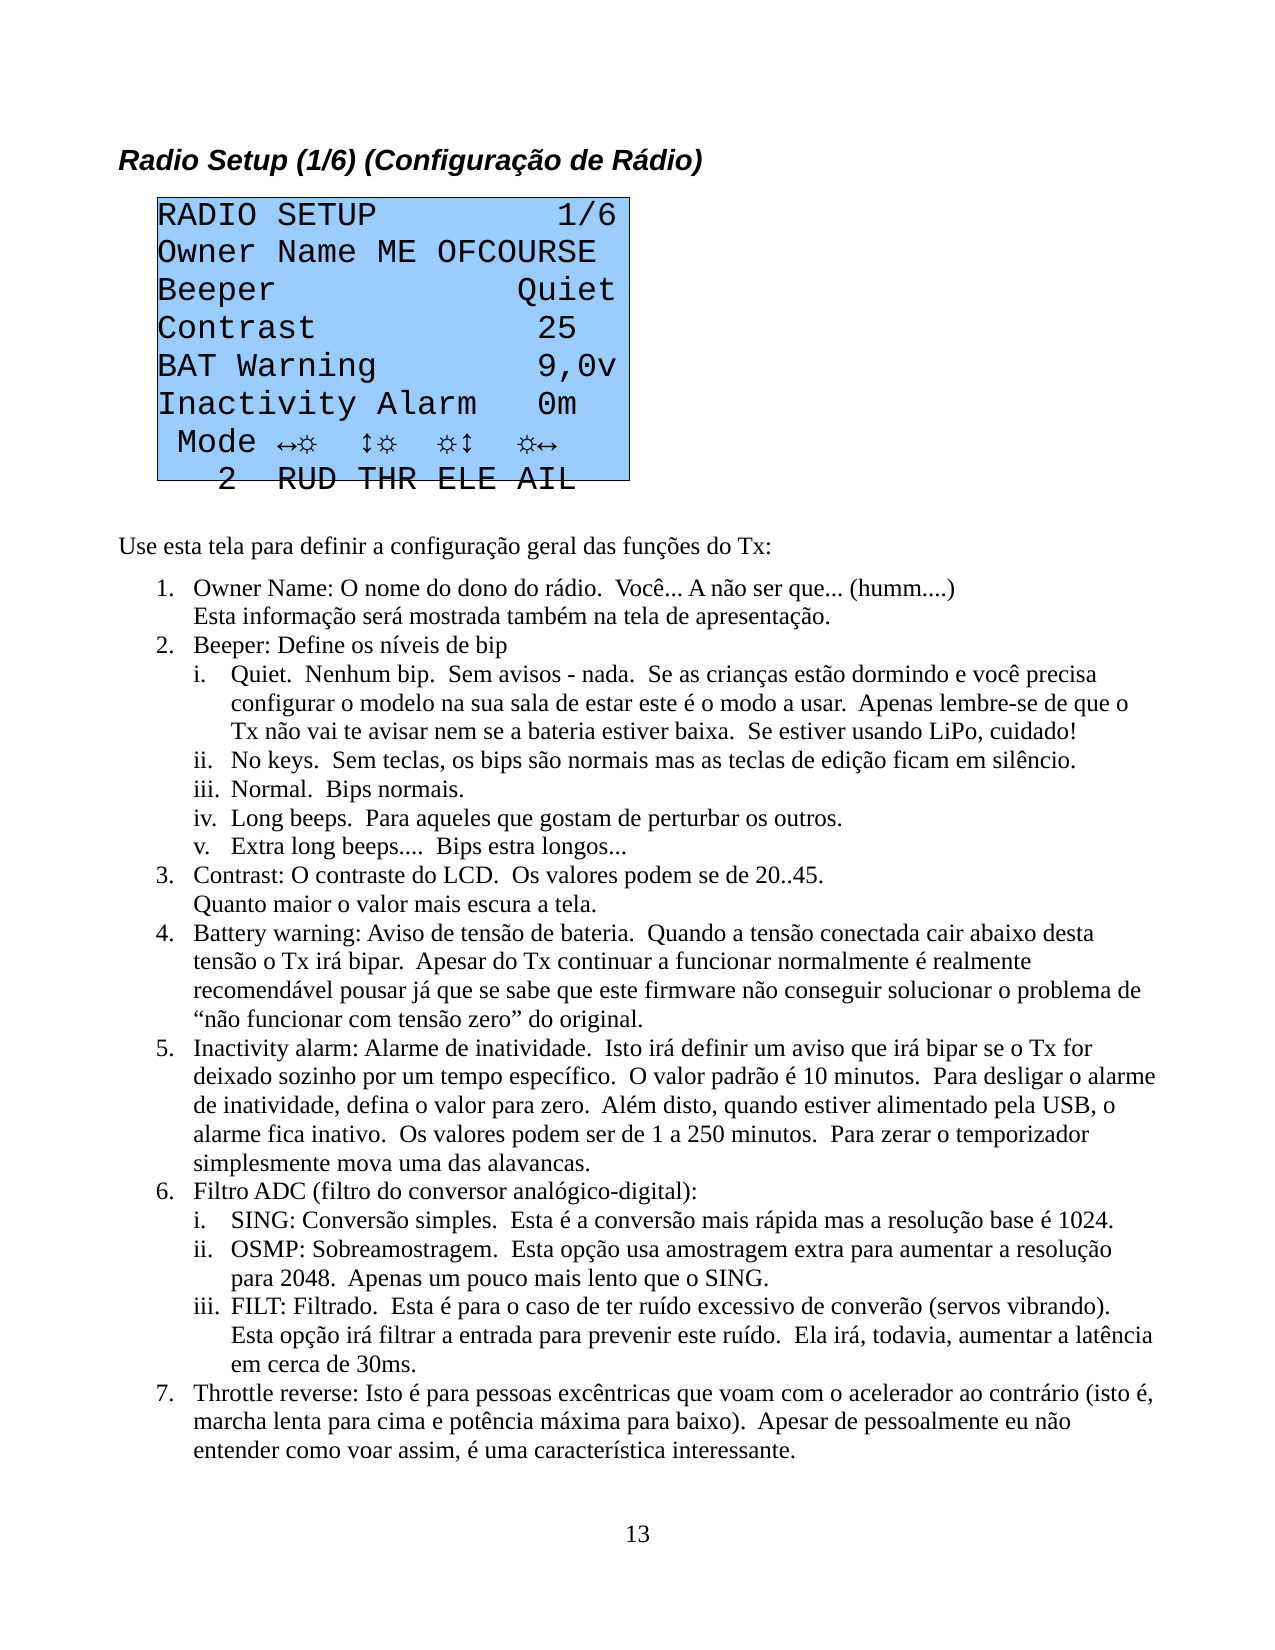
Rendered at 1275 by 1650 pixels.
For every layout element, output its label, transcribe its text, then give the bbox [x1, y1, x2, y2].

list Throttle reverse: Isto é para pessoas excêntricas que voam com o acelerador ao contrário (isto é, marcha lenta para cima e potência máxima para baixo). Apesar de pessoalmente eu não entender como voar assim, é uma característica interessante. [156, 1378, 1157, 1464]
list Extra long beeps.... Bips estra longos... [193, 831, 1157, 860]
list Inactivity alarm: Alarme de inatividade. Isto irá definir um aviso que irá bipar se o Tx for deixado sozinho por um tempo específico. O valor padrão é 10 minutos. Para desligar o alarme de inatividade, defina o valor para zero. Além disto, quando estiver alimentado pela USB, o alarme fica inativo. Os valores podem ser de 1 a 250 minutos. Para zerar o temporizador simplesmente mova uma das alavancas. [156, 1033, 1157, 1176]
list Contrast: O contraste do LCD. Os valores podem se de 20..45. Quanto maior o valor mais escura a tela. [156, 860, 1157, 918]
list Filtro ADC (filtro do conversor analógico-digital): [156, 1176, 1157, 1205]
list Quiet. Nenhum bip. Sem avisos - nada. Se as crianças estão dormindo e você precisa configurar o modelo na sua sala de estar este é o modo a usar. Apenas lembre-se de que o Tx não vai te avisar nem se a bateria estiver baixa. Se estiver usando LiPo, cuidado! [193, 659, 1157, 745]
list Long beeps. Para aqueles que gostam de perturbar os outros. [193, 803, 1157, 831]
subtitle Radio Setup (1/6) (Configuração de Rádio) [118, 143, 1157, 177]
list Owner Name: O nome do dono do rádio. Você... A não ser que... (humm....) Esta informação será mostrada também na tela de apresentação. [156, 573, 1157, 630]
list SING: Conversão simples. Esta é a conversão mais rápida mas a resolução base é 1024. [193, 1205, 1157, 1234]
list Beeper: Define os níveis de bip [156, 630, 1157, 659]
list FILT: Filtrado. Esta é para o caso de ter ruído excessivo de converão (servos vibrando). Esta opção irá filtrar a entrada para prevenir este ruído. Ela irá, todavia, aumentar a latência em cerca de 30ms. [193, 1291, 1157, 1378]
list Normal. Bips normais. [193, 774, 1157, 803]
list OSMP: Sobreamostragem. Esta opção usa amostragem extra para aumentar a resolução para 2048. Apenas um pouco mais lento que o SING. [193, 1234, 1157, 1291]
list No keys. Sem teclas, os bips são normais mas as teclas de edição ficam em silêncio. [193, 745, 1157, 774]
list Battery warning: Aviso de tensão de bateria. Quando a tensão conectada cair abaixo desta tensão o Tx irá bipar. Apesar do Tx continuar a funcionar normalmente é realmente recomendável pousar já que se sabe que este firmware não conseguir solucionar o problema de “não funcionar com tensão zero” do original. [156, 918, 1157, 1033]
text Use esta tela para definir a configuração geral das funções do Tx: [118, 531, 1157, 560]
